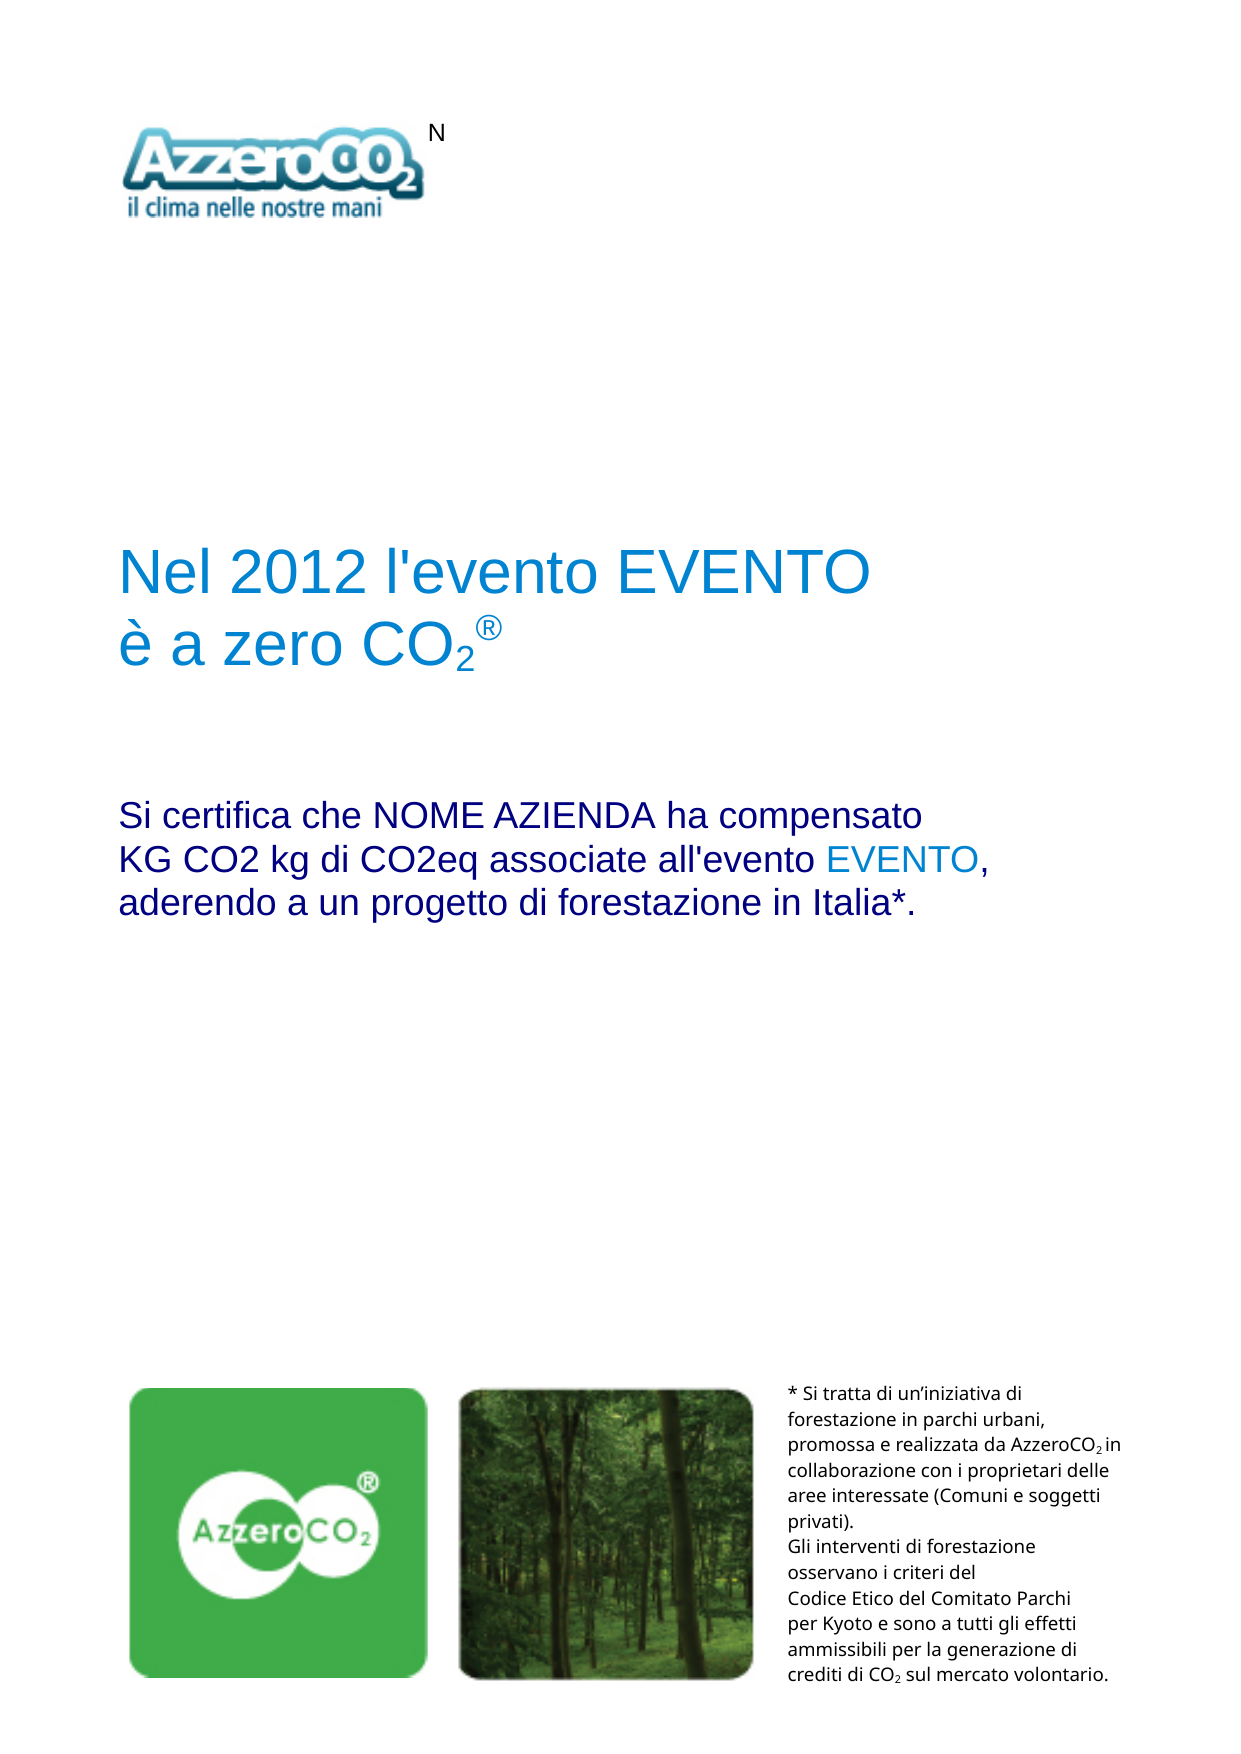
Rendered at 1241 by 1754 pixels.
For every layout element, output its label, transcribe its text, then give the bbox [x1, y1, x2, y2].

text KG CO2 kg di CO2eq associate all'evento EVENTO, aderendo a un progetto di forestazione in Italia*. [118, 837, 1122, 923]
picture [122, 121, 428, 218]
text N [118, 118, 1122, 147]
text è a zero CO2® [118, 607, 1122, 679]
picture [128, 1388, 428, 1678]
text Si certiﬁca che NOME AZIENDA ha compensato [118, 794, 1122, 837]
text Nel 2012 l'evento EVENTO [118, 535, 1122, 607]
picture [457, 1386, 756, 1683]
